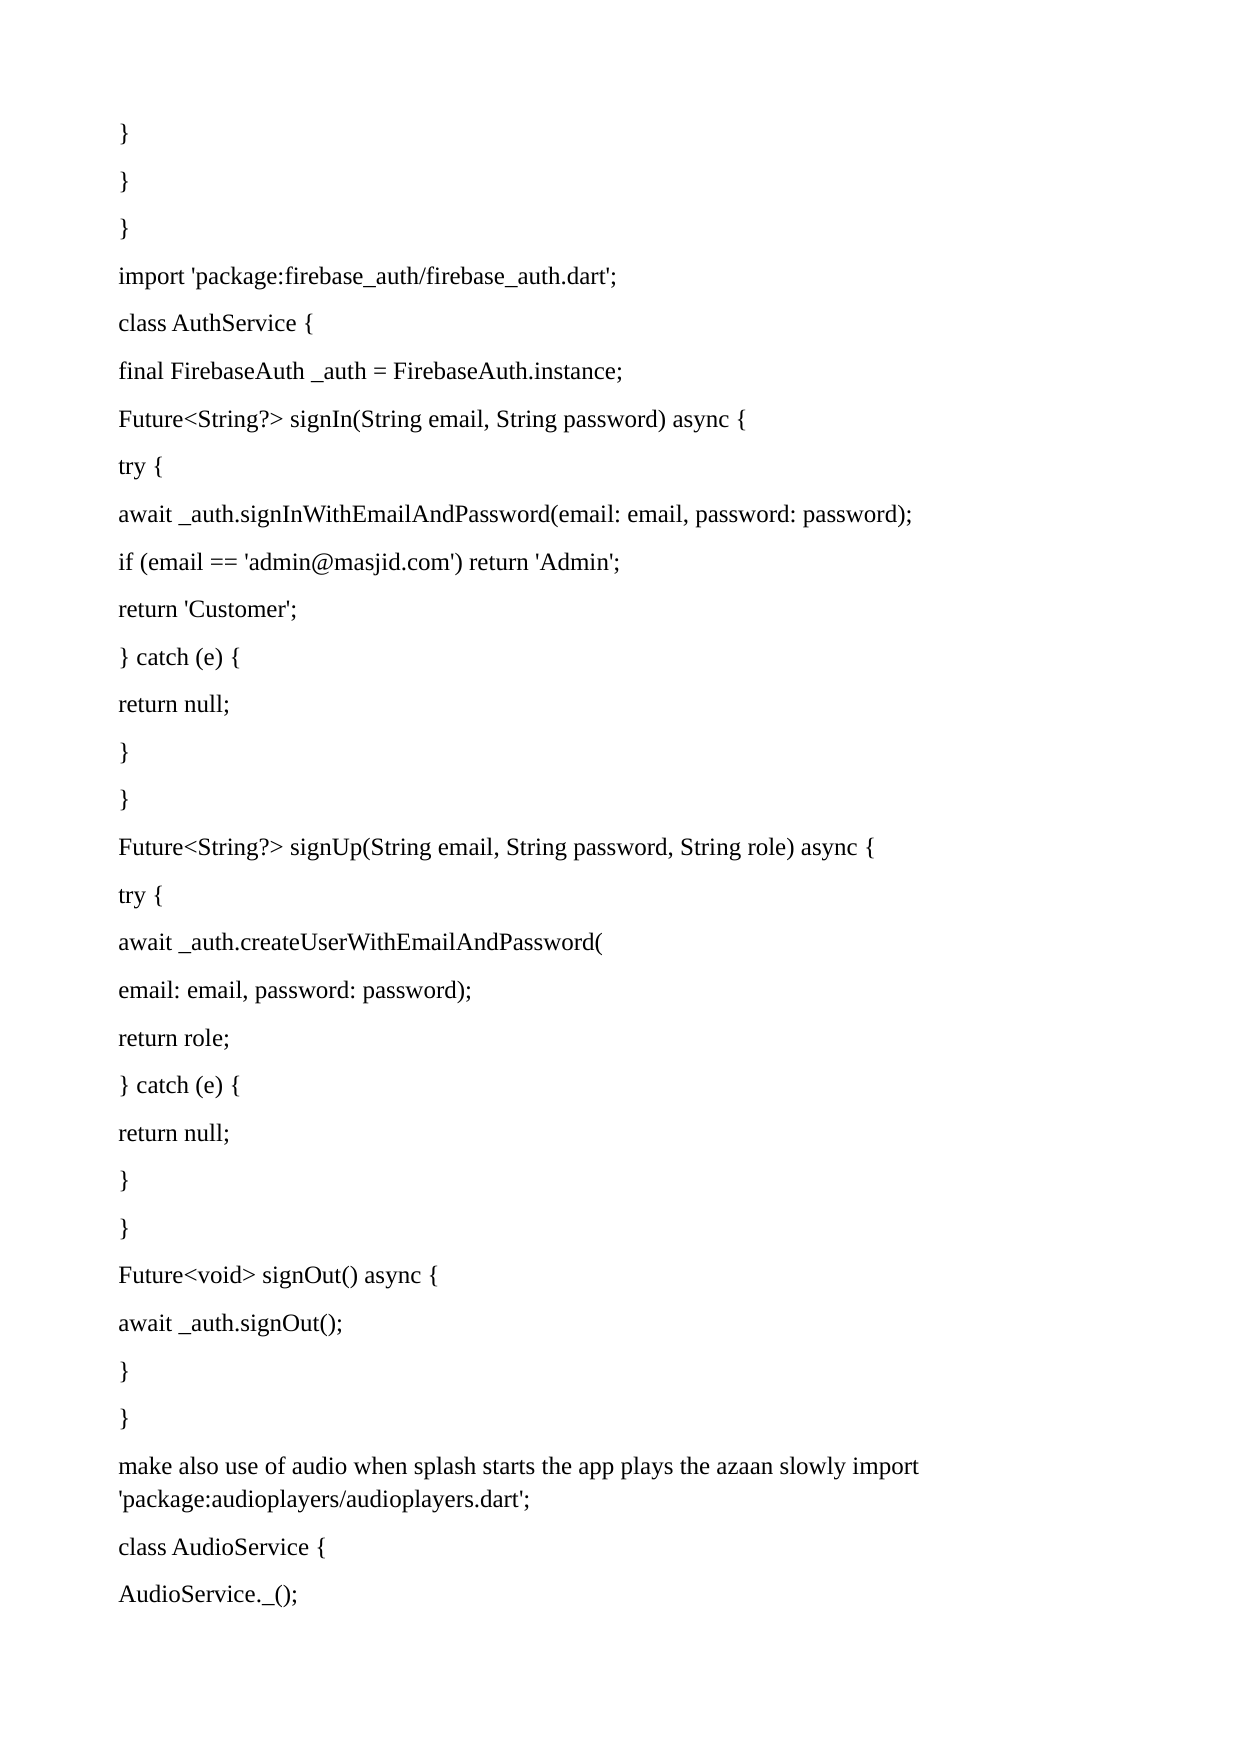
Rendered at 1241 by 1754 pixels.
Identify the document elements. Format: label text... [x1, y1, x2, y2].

text } [118, 737, 1122, 766]
text } [118, 213, 1122, 242]
text Future<String?> signIn(String email, String password) async { [118, 404, 1122, 432]
text AudioService._(); [118, 1579, 1122, 1608]
text try { [118, 880, 1122, 908]
text } [118, 1403, 1122, 1432]
text import 'package:firebase_auth/firebase_auth.dart'; [118, 261, 1122, 290]
text } [118, 1165, 1122, 1194]
text final FirebaseAuth _auth = FirebaseAuth.instance; [118, 356, 1122, 385]
text if (email == 'admin@masjid.com') return 'Admin'; [118, 547, 1122, 575]
text } [118, 784, 1122, 813]
text make also use of audio when splash starts the app plays the azaan slowly import 'package:audioplayers/audioplayers.dart'; [118, 1451, 1122, 1513]
text class AuthService { [118, 308, 1122, 337]
text } catch (e) { [118, 1070, 1122, 1099]
text try { [118, 451, 1122, 480]
text Future<void> signOut() async { [118, 1261, 1122, 1289]
text await _auth.createUserWithEmailAndPassword( [118, 927, 1122, 956]
text class AudioService { [118, 1532, 1122, 1560]
text } [118, 166, 1122, 194]
text } [118, 1213, 1122, 1242]
text } catch (e) { [118, 642, 1122, 671]
text } [118, 118, 1122, 147]
text await _auth.signOut(); [118, 1308, 1122, 1337]
text } [118, 1356, 1122, 1384]
text await _auth.signInWithEmailAndPassword(email: email, password: password); [118, 499, 1122, 528]
text return null; [118, 689, 1122, 718]
text return role; [118, 1023, 1122, 1051]
text return 'Customer'; [118, 594, 1122, 623]
text Future<String?> signUp(String email, String password, String role) async { [118, 832, 1122, 861]
text email: email, password: password); [118, 975, 1122, 1004]
text return null; [118, 1118, 1122, 1147]
